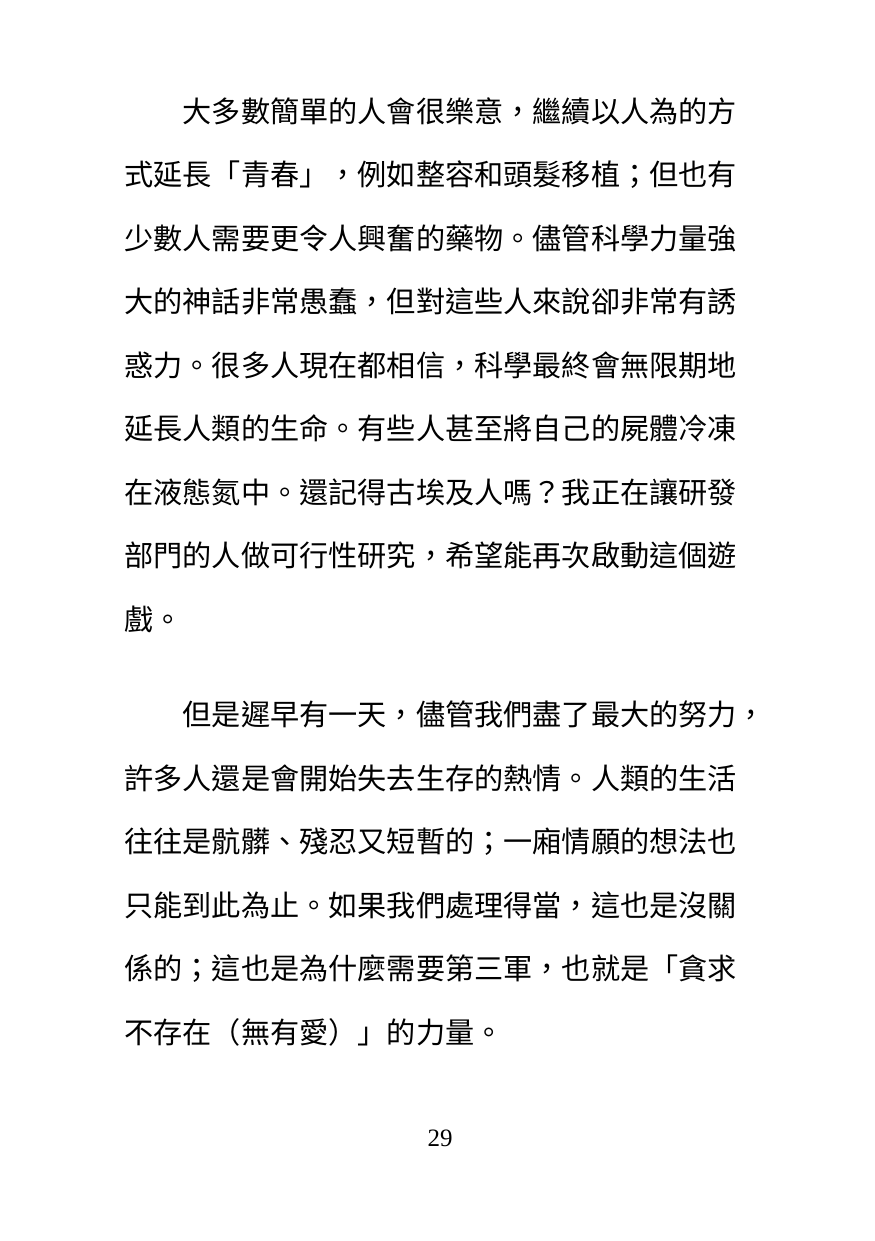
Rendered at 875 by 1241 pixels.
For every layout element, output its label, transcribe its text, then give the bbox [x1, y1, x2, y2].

text 但是遲早有一天，儘管我們盡了最大的努力，許多人還是會開始失去生存的熱情。人類的生活往往是骯髒、殘忍又短暫的；一廂情願的想法也只能到此為止。如果我們處理得當，這也是沒關係的；這也是為什麼需要第三軍，也就是「貪求不存在（無有愛）」的力量。 [124, 692, 756, 1051]
text 大多數簡單的人會很樂意，繼續以人為的方式延長「青春」，例如整容和頭髮移植；但也有少數人需要更令人興奮的藥物。儘管科學力量強大的神話非常愚蠢，但對這些人來說卻非常有誘惑力。很多人現在都相信，科學最終會無限期地延長人類的生命。有些人甚至將自己的屍體冷凍在液態氮中。還記得古埃及人嗎？我正在讓研發部門的人做可行性研究，希望能再次啟動這個遊戲。 [124, 88, 756, 638]
